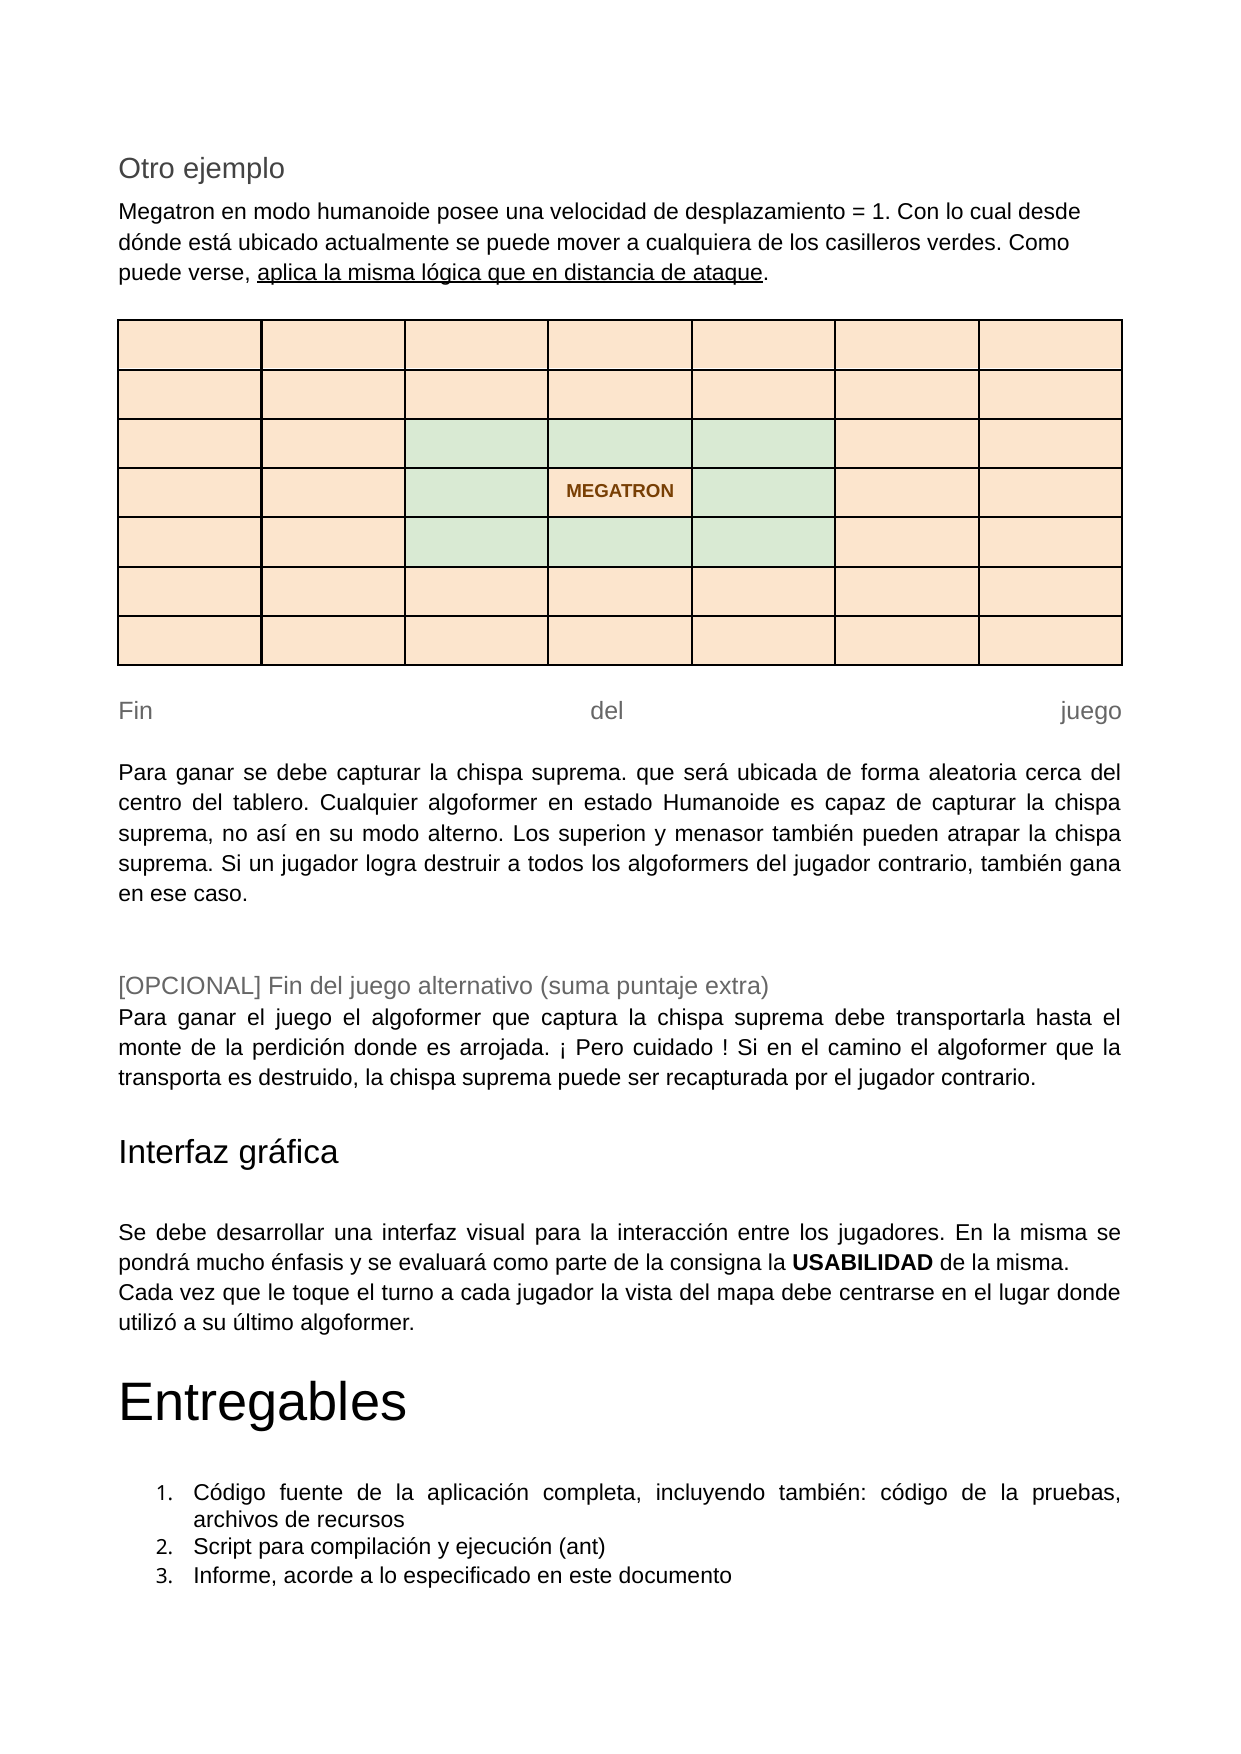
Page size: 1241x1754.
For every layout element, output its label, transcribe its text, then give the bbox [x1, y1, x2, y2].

table_cell [836, 469, 978, 516]
list Script para compilación y ejecución (ant) [156, 1532, 1122, 1561]
text Fin del juego [118, 696, 1122, 755]
table_cell [693, 518, 834, 566]
table_cell [693, 617, 834, 664]
table_cell [980, 371, 1121, 418]
table_cell [836, 420, 978, 467]
table_cell [263, 617, 404, 664]
table_cell [549, 371, 691, 418]
table_cell [980, 617, 1121, 664]
table_cell [119, 469, 260, 516]
table_cell [549, 617, 691, 664]
table_header [693, 321, 834, 368]
table_cell [406, 617, 547, 664]
table_cell [980, 469, 1121, 516]
table_header [980, 321, 1121, 368]
table_cell [263, 469, 404, 516]
table_cell [263, 371, 404, 418]
text Se debe desarrollar una interfaz visual para la interacción entre los jugadores. En la misma se pondrá mucho énfasis y se evaluará como parte de la consigna la USABILIDAD de la misma. [118, 1219, 1122, 1275]
table_cell [549, 420, 691, 467]
table_cell [693, 568, 834, 615]
text Otro ejemplo [118, 151, 1122, 185]
text [OPCIONAL] Fin del juego alternativo (suma puntaje extra) [118, 971, 1122, 999]
table_cell [693, 371, 834, 418]
table_cell [980, 420, 1121, 467]
title Entregables [118, 1370, 1122, 1432]
table_cell [119, 518, 260, 566]
list Informe, acorde a lo especificado en este documento [156, 1561, 1122, 1589]
table_cell [119, 371, 260, 418]
table_cell [406, 371, 547, 418]
table_cell [980, 568, 1121, 615]
table_header [263, 321, 404, 368]
table_header [119, 321, 260, 368]
table_cell [406, 568, 547, 615]
table_cell [406, 518, 547, 566]
table_cell [263, 518, 404, 566]
text Para ganar se debe capturar la chispa suprema. que será ubicada de forma aleatoria cerca del centro del tablero. Cualquier algoformer en estado Humanoide es capaz de capturar la chispa suprema, no así en su modo alterno. Los superion y menasor también pueden atrapar la chispa suprema. Si un jugador logra destruir a todos los algoformers del jugador contrario, también gana en ese caso. [118, 759, 1122, 906]
table_cell [693, 420, 834, 467]
table_cell [836, 568, 978, 615]
text Interfaz gráfica [118, 1132, 1122, 1170]
table_header [406, 321, 547, 368]
table_cell [263, 568, 404, 615]
table_cell [549, 568, 691, 615]
table_cell [119, 617, 260, 664]
table_cell [119, 568, 260, 615]
table_cell [693, 469, 834, 516]
table_cell [263, 420, 404, 467]
table_cell [119, 420, 260, 467]
table_cell [406, 420, 547, 467]
text Megatron en modo humanoide posee una velocidad de desplazamiento = 1. Con lo cual desde dónde está ubicado actualmente se puede mover a cualquiera de los casilleros verdes. Como puede verse, aplica la misma lógica que en distancia de ataque. [118, 198, 1122, 285]
table_header [549, 321, 691, 368]
table_header [836, 321, 978, 368]
text Para ganar el juego el algoformer que captura la chispa suprema debe transportarla hasta el monte de la perdición donde es arrojada. ¡ Pero cuidado ! Si en el camino el algoformer que la transporta es destruido, la chispa suprema puede ser recapturada por el jugador contrario. [118, 1004, 1122, 1090]
table_cell [836, 371, 978, 418]
table_cell [836, 617, 978, 664]
table_cell [980, 518, 1121, 566]
table_cell [406, 469, 547, 516]
table_cell MEGATRON [549, 469, 691, 516]
list Código fuente de la aplicación completa, incluyendo también: código de la pruebas, archivos de recursos [156, 1478, 1122, 1532]
text Cada vez que le toque el turno a cada jugador la vista del mapa debe centrarse en el lugar donde utilizó a su último algoformer. [118, 1279, 1122, 1336]
table_cell [549, 518, 691, 566]
table_cell [836, 518, 978, 566]
